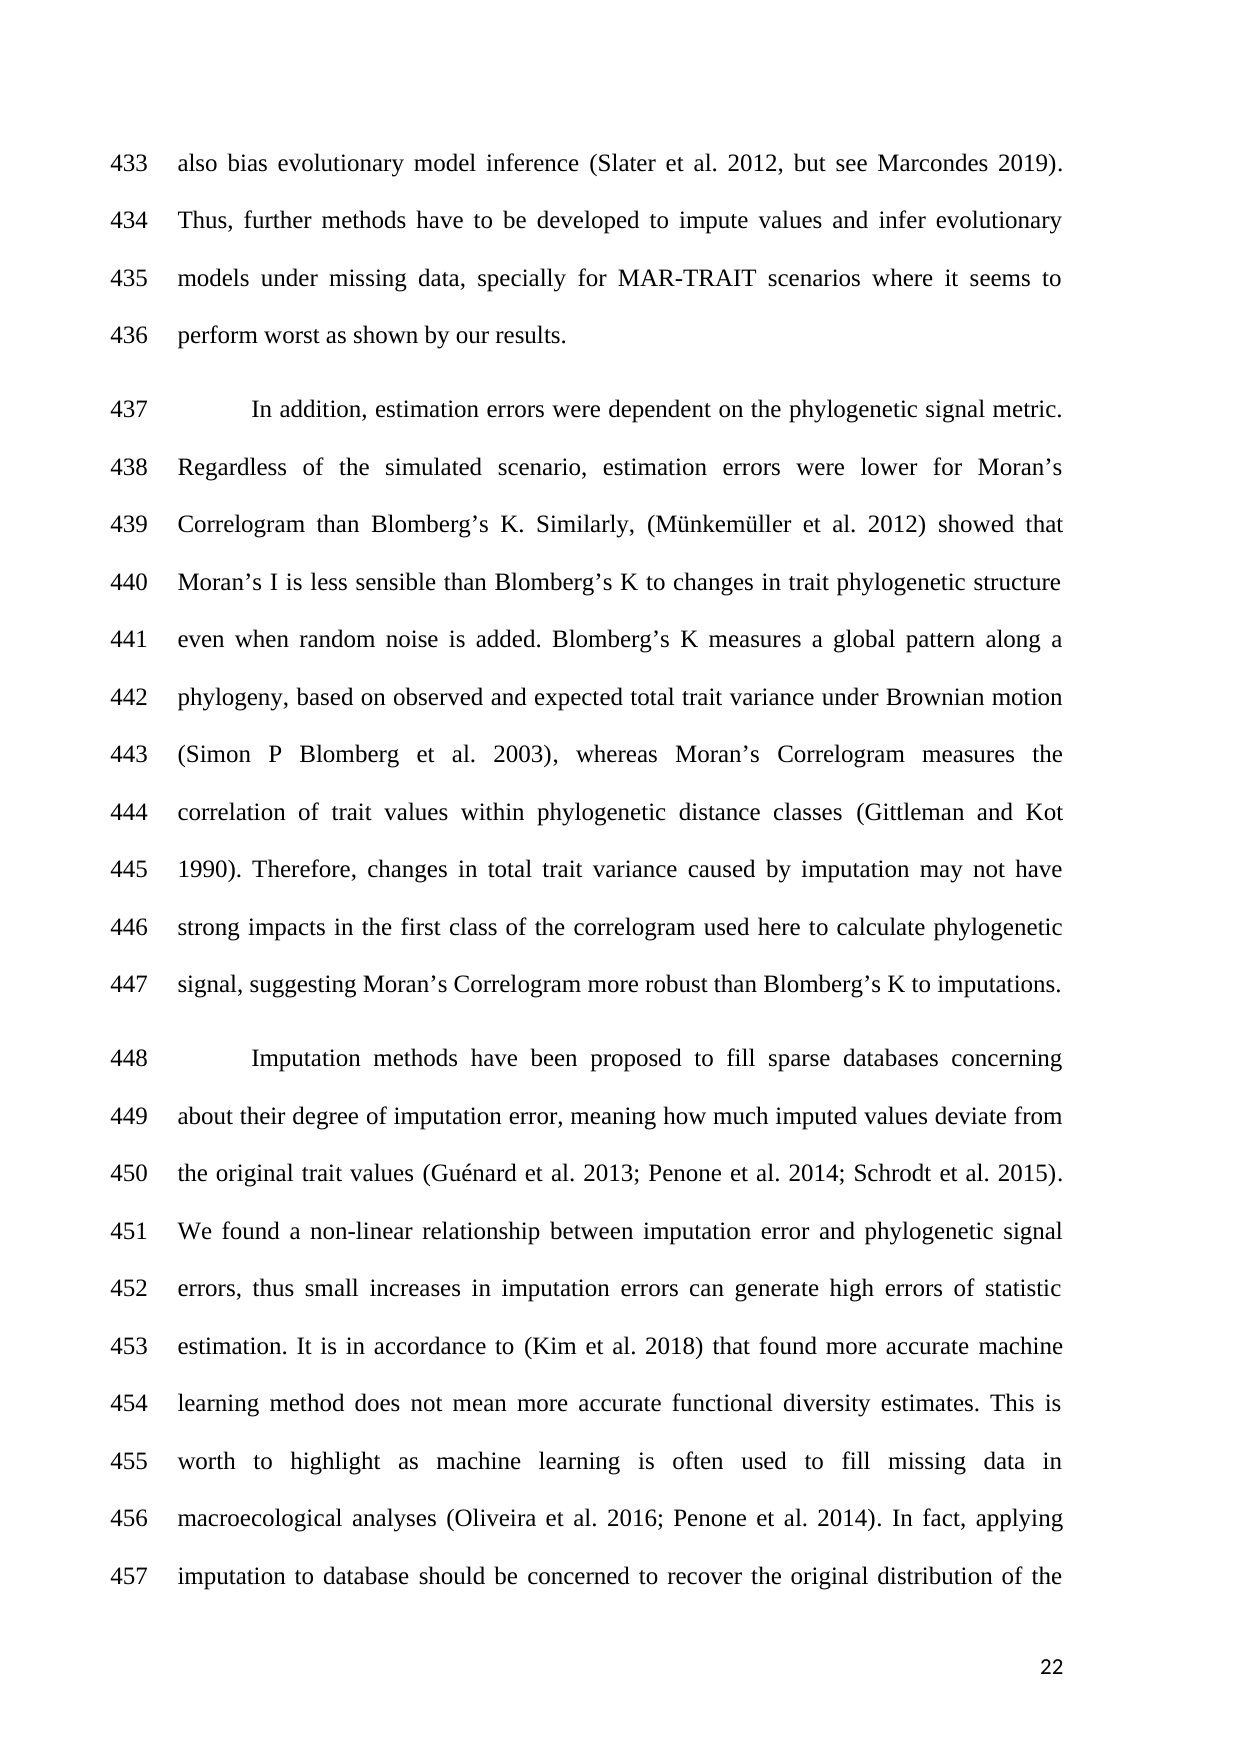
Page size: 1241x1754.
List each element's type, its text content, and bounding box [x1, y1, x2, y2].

text Imputation methods have been proposed to fill sparse databases concerning about their degree of imputation error, meaning how much imputed values deviate from the original trait values (Guénard et al. 2013; Penone et al. 2014; Schrodt et al. 2015)⁠. We found a non-linear relationship between imputation error and phylogenetic signal errors, thus small increases in imputation errors can generate high errors of statistic estimation. It is in accordance to (Kim et al. 2018)⁠ that found more accurate machine learning method does not mean more accurate functional diversity estimates. This is worth to highlight as machine learning is often used to fill missing data in macroecological analyses (Oliveira et al. 2016; Penone et al. 2014)⁠. In fact, applying imputation to database should be concerned to recover the original distribution of the [177, 1043, 1063, 1590]
text In addition, estimation errors were dependent on the phylogenetic signal metric. Regardless of the simulated scenario, estimation errors were lower for Moran’s Correlogram than Blomberg’s K. Similarly, (Münkemüller et al. 2012)⁠ showed that Moran’s I is less sensible than Blomberg’s K to changes in trait phylogenetic structure even when random noise is added. Blomberg’s K measures a global pattern along a phylogeny, based on observed and expected total trait variance under Brownian motion (Simon P Blomberg et al. 2003)⁠, whereas Moran’s Correlogram measures the correlation of trait values within phylogenetic distance classes (Gittleman and Kot 1990)⁠. Therefore, changes in total trait variance caused by imputation may not have strong impacts in the first class of the correlogram used here to calculate phylogenetic signal, suggesting Moran’s Correlogram more robust than Blomberg’s K to imputations. [177, 394, 1063, 998]
text also bias evolutionary model inference (Slater et al. 2012, but see Marcondes 2019)⁠. Thus, further methods have to be developed to impute values and infer evolutionary models under missing data, specially for MAR-TRAIT scenarios where it seems to perform worst as shown by our results. [177, 148, 1063, 349]
